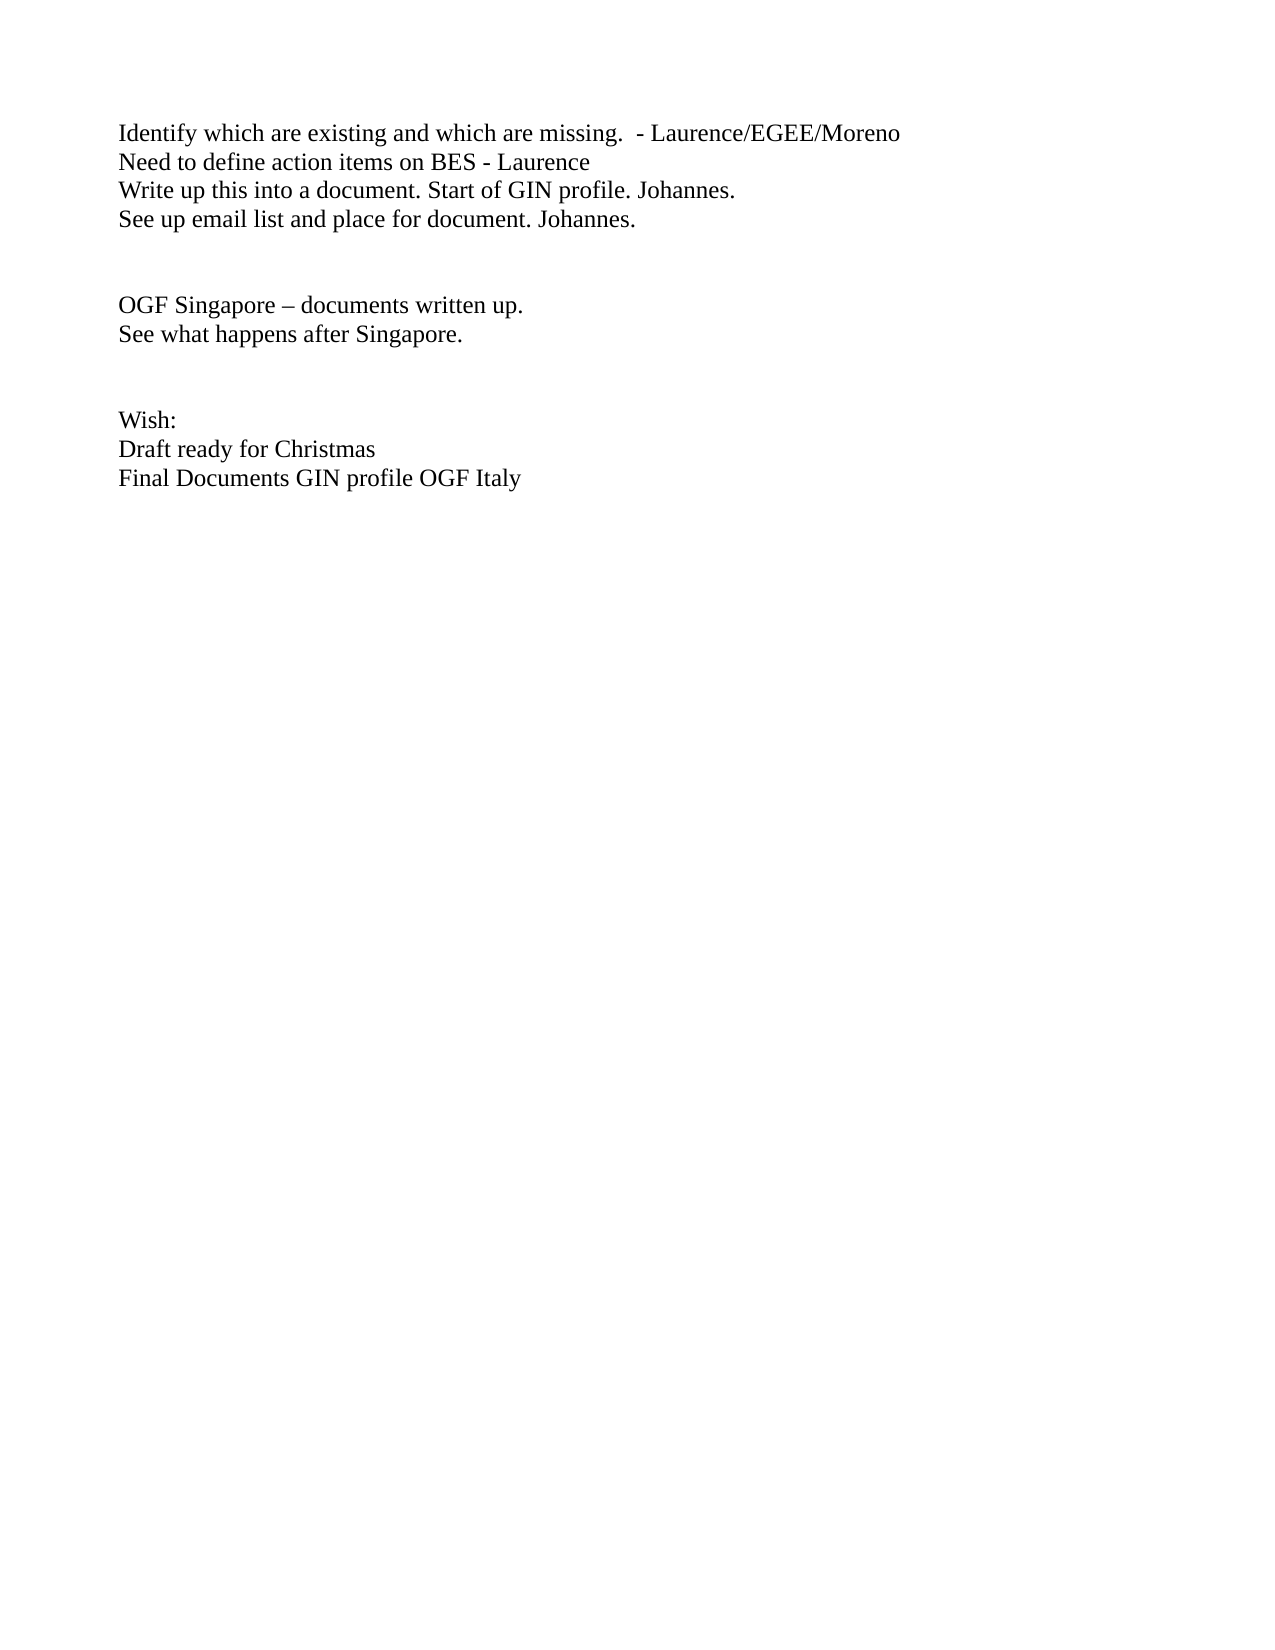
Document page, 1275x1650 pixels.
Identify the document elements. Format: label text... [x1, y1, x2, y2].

text Wish: [118, 406, 1157, 434]
text Draft ready for Christmas [118, 434, 1157, 463]
text Final Documents GIN profile OGF Italy [118, 463, 1157, 492]
text See what happens after Singapore. [118, 319, 1157, 348]
text Write up this into a document. Start of GIN profile. Johannes. [118, 176, 1157, 204]
text OGF Singapore – documents written up. [118, 291, 1157, 319]
text Identify which are existing and which are missing. - Laurence/EGEE/Moreno [118, 118, 1157, 147]
text Need to define action items on BES - Laurence [118, 147, 1157, 176]
text See up email list and place for document. Johannes. [118, 204, 1157, 233]
